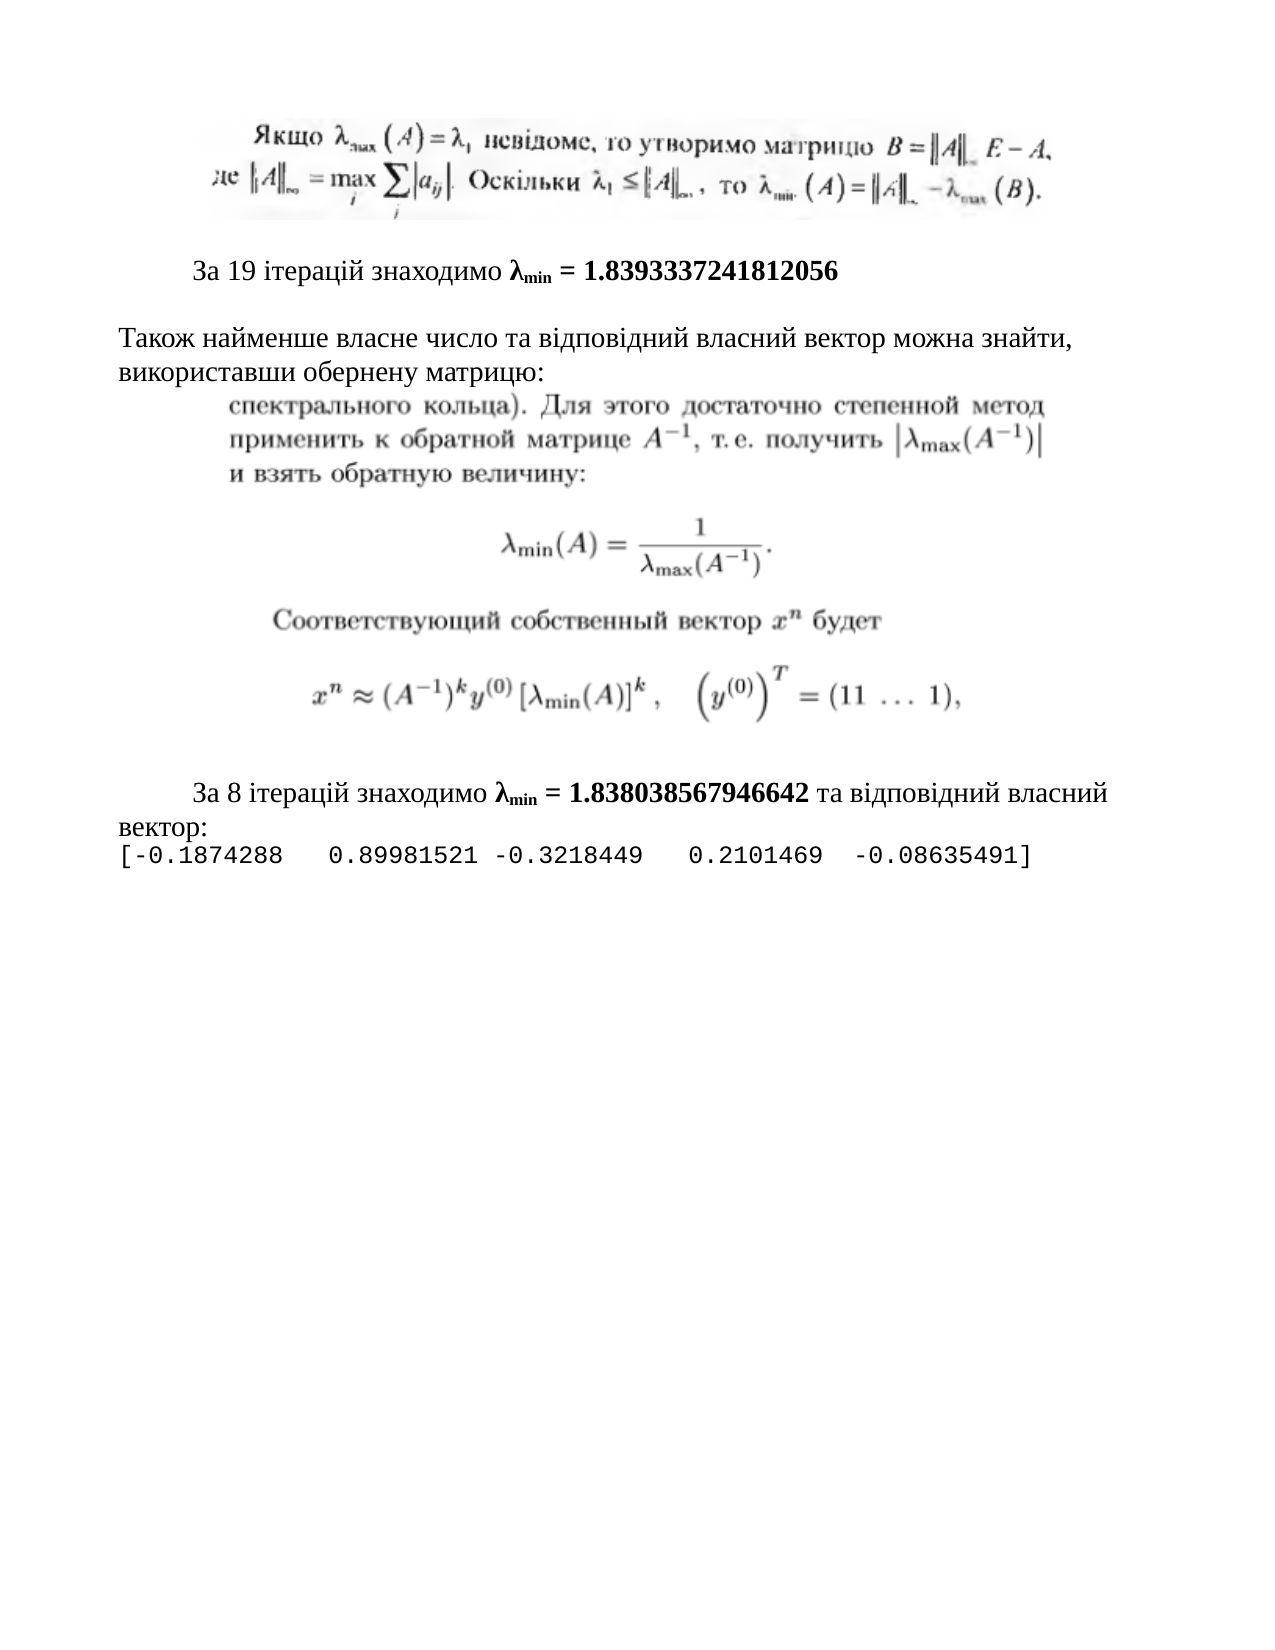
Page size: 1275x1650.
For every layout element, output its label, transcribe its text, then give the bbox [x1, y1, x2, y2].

text За 19 ітерацій знаходимо λmin = 1.8393337241812056 [118, 253, 1157, 287]
text [-0.1874288 0.89981521 -0.3218449 0.2101469 -0.08635491] [118, 843, 1157, 871]
text За 8 ітерацій знаходимо λmin = 1.838038567946642 та відповідний власний вектор: [118, 776, 1157, 843]
picture [216, 387, 1059, 742]
picture [196, 118, 1079, 220]
text Також найменше власне число та відповідний власний вектор можна знайти, використавши обернену матрицю: [118, 320, 1157, 387]
